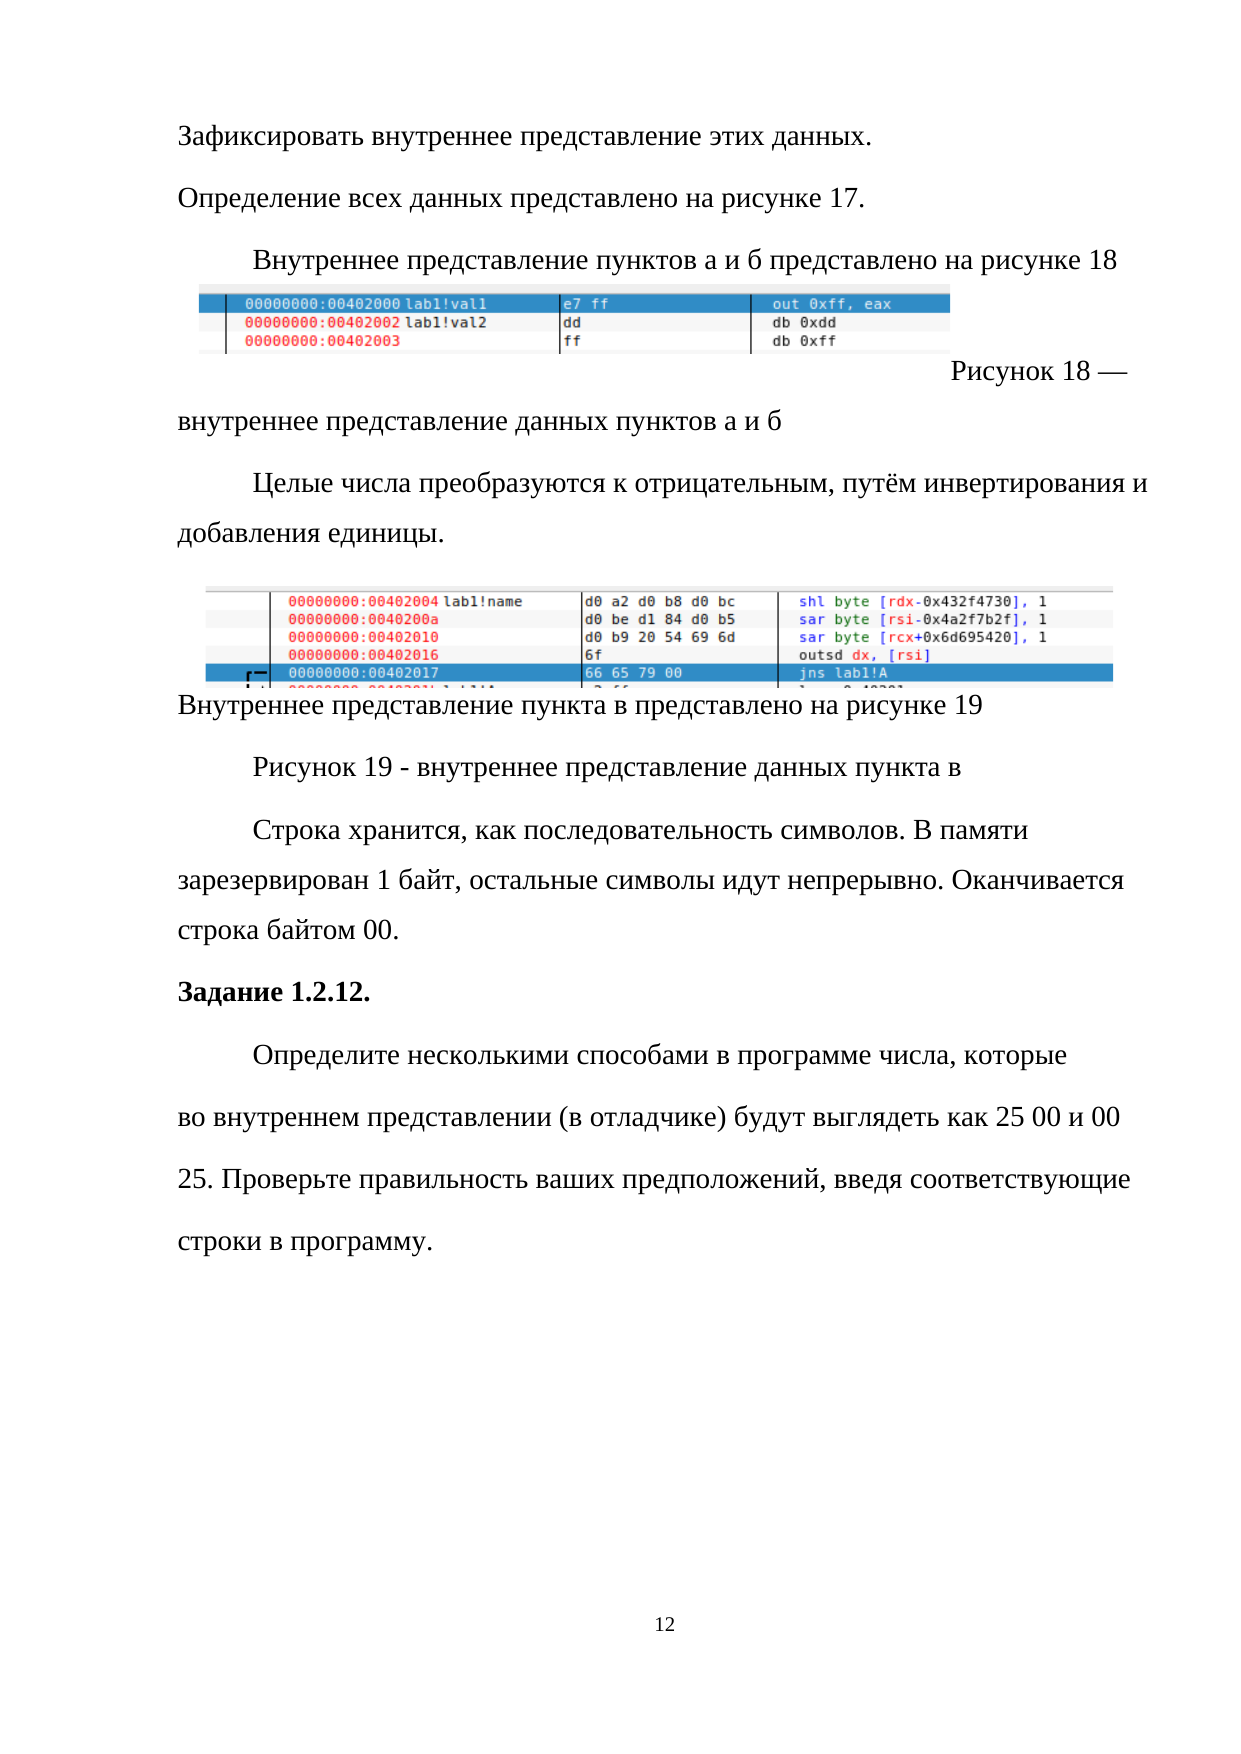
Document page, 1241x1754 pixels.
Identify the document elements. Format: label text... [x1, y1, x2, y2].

picture [198, 284, 951, 354]
text Определение всех данных представлено на рисунке 17. [177, 180, 1152, 214]
text Строка хранится, как последовательность символов. В памяти зарезервирован 1 байт, остальные символы идут непрерывно. Оканчивается строка байтом 00. [177, 812, 1152, 946]
text Задание 1.2.12. [177, 974, 1152, 1008]
text Внутреннее представление пункта в представлено на рисунке 19 [177, 578, 1152, 721]
text во внутреннем представлении (в отладчике) будут выглядеть как 25 00 и 00 [177, 1099, 1152, 1132]
text Определите несколькими способами в программе числа, которые [177, 1037, 1152, 1070]
text Рисунок 19 - внутреннее представление данных пункта в [177, 749, 1152, 783]
text Рисунок 18 — внутреннее представление данных пунктов а и б [177, 353, 1152, 436]
text Внутреннее представление пунктов а и б представлено на рисунке 18 [177, 242, 1152, 276]
text строки в программу. [177, 1223, 1152, 1257]
text Зафиксировать внутреннее представление этих данных. [177, 118, 1152, 152]
text Целые числа преобразуются к отрицательным, путём инвертирования и добавления единицы. [177, 465, 1152, 549]
picture [205, 586, 1114, 688]
text 25. Проверьте правильность ваших предположений, введя соответствующие [177, 1161, 1152, 1195]
